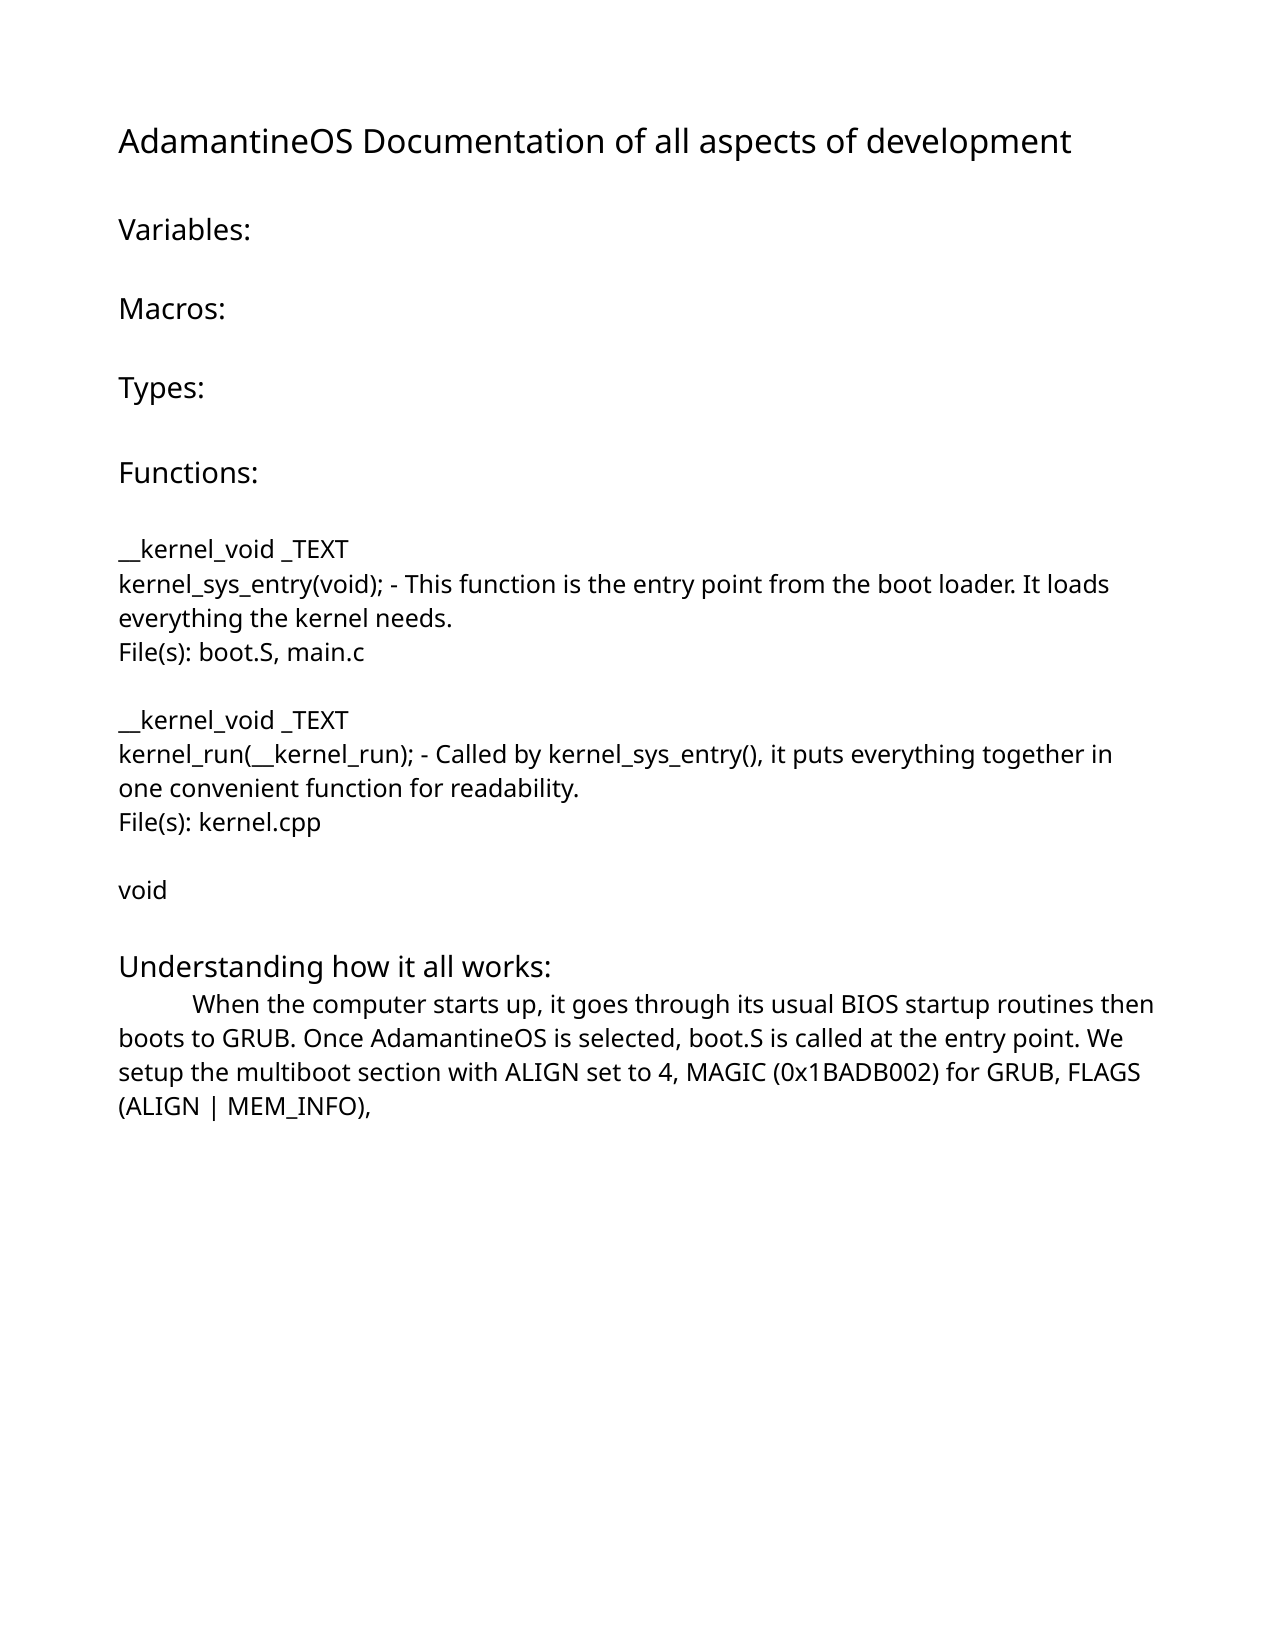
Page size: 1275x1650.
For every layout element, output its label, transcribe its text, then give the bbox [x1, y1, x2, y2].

text File(s): kernel.cpp [118, 805, 1157, 839]
text When the computer starts up, it goes through its usual BIOS startup routines then boots to GRUB. Once AdamantineOS is selected, boot.S is called at the entry point. We setup the multiboot section with ALIGN set to 4, MAGIC (0x1BADB002) for GRUB, FLAGS (ALIGN | MEM_INFO), [118, 986, 1157, 1122]
text Types: [118, 368, 1157, 407]
text Variables: [118, 209, 1157, 249]
text kernel_sys_entry(void); - This function is the entry point from the boot loader. It loads everything the kernel needs. [118, 566, 1157, 634]
text kernel_run(__kernel_run); - Called by kernel_sys_entry(), it puts everything together in one convenient function for readability. [118, 737, 1157, 805]
text AdamantineOS Documentation of all aspects of development [118, 118, 1157, 163]
text Macros: [118, 288, 1157, 328]
text Understanding how it all works: [118, 947, 1157, 986]
text Functions: [118, 453, 1157, 492]
text File(s): boot.S, main.c [118, 634, 1157, 668]
text void [118, 873, 1157, 907]
text __kernel_void _TEXT [118, 702, 1157, 737]
text __kernel_void _TEXT [118, 532, 1157, 566]
